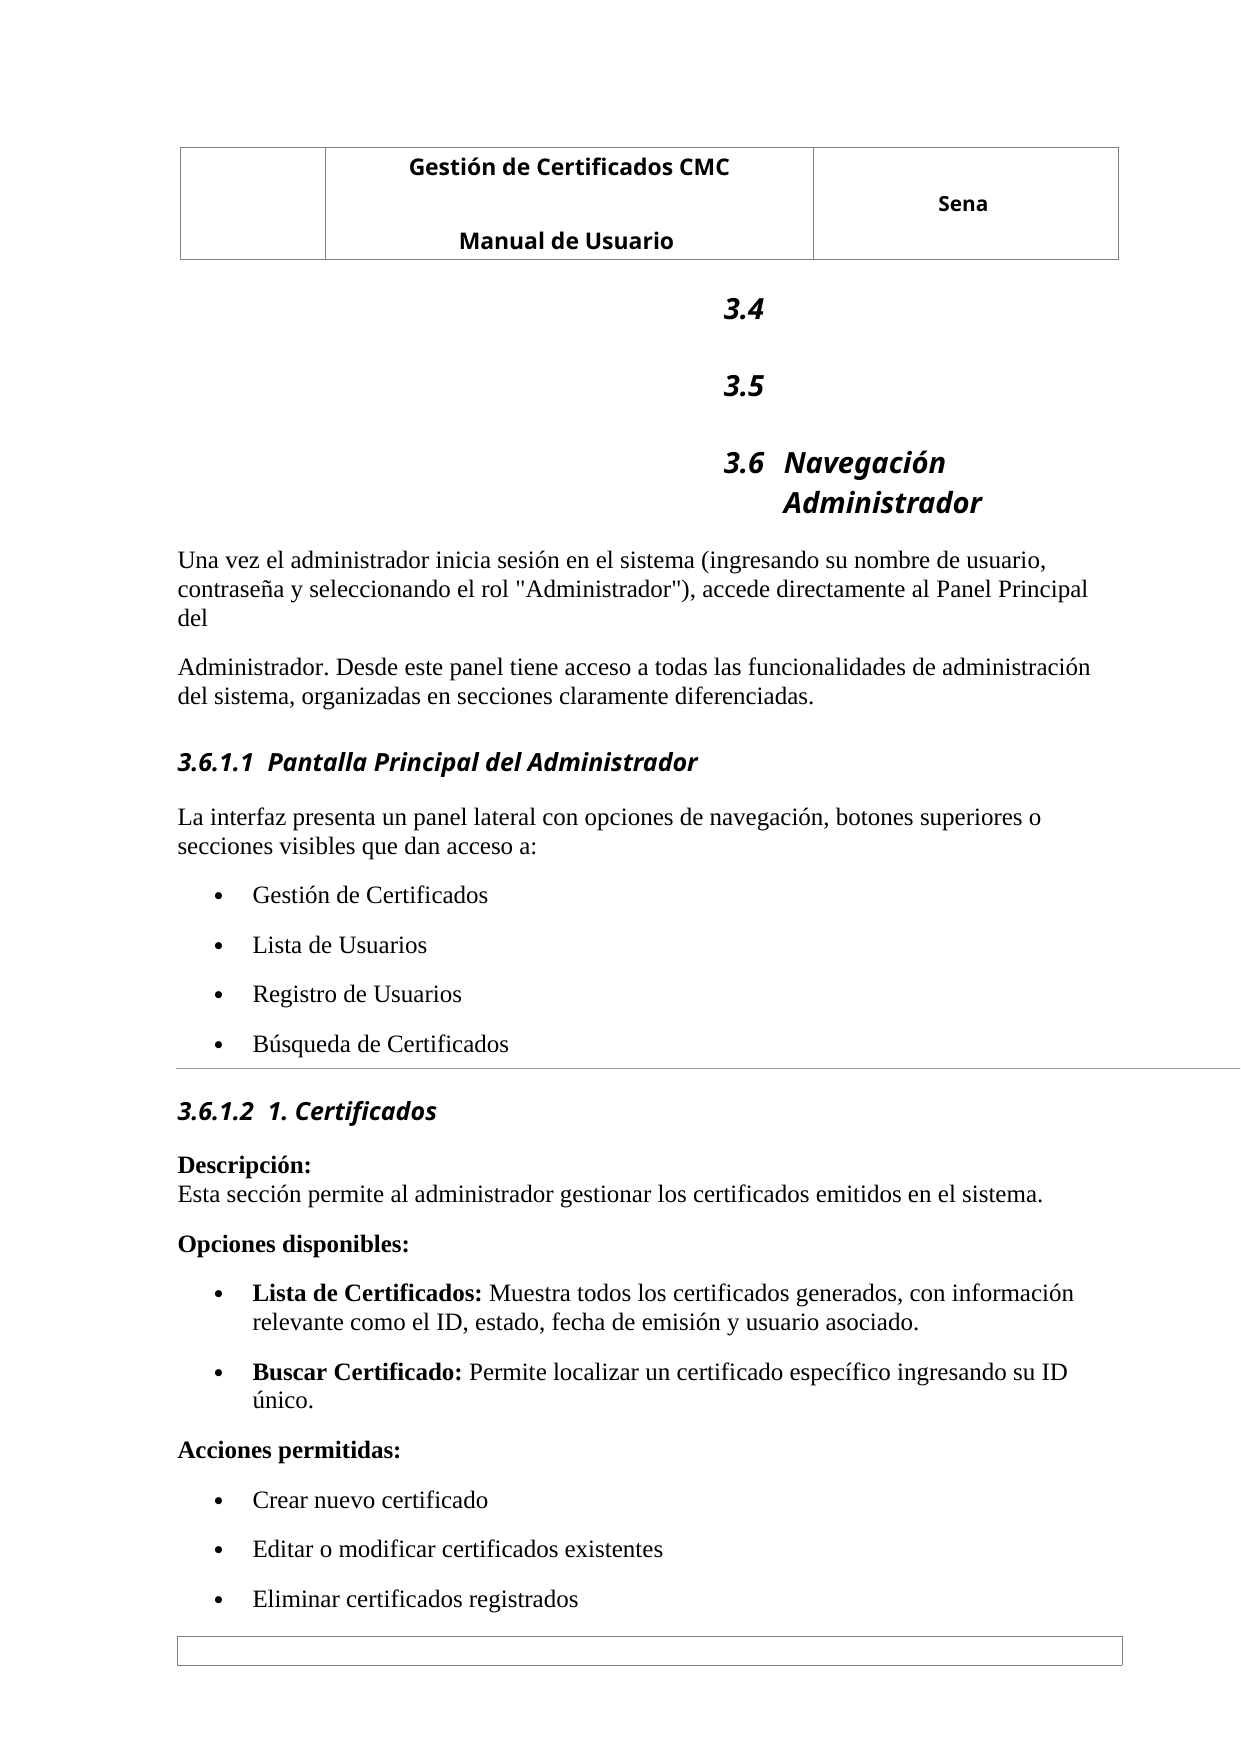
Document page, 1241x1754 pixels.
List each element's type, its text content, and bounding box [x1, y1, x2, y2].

list Lista de Usuarios [215, 930, 1122, 959]
list Buscar Certificado: Permite localizar un certificado específico ingresando su ID único. [215, 1357, 1122, 1414]
text Opciones disponibles: [177, 1229, 1122, 1258]
list Registro de Usuarios [215, 979, 1122, 1008]
text Administrador. Desde este panel tiene acceso a todas las funcionalidades de administración del sistema, organizadas en secciones claramente diferenciadas. [177, 652, 1122, 710]
list Crear nuevo certificado [215, 1485, 1122, 1513]
list Eliminar certificados registrados [215, 1584, 1122, 1613]
list Búsqueda de Certificados [215, 1029, 1122, 1058]
text Acciones permitidas: [177, 1435, 1122, 1464]
subtitle 1. Certificados [177, 1094, 1122, 1128]
subtitle Pantalla Principal del Administrador [177, 745, 1122, 779]
list Editar o modificar certificados existentes [215, 1534, 1122, 1563]
text Una vez el administrador inicia sesión en el sistema (ingresando su nombre de usuario, contraseña y seleccionando el rol "Administrador"), accede directamente al Panel Principal del [177, 545, 1122, 631]
text La interfaz presenta un panel lateral con opciones de navegación, botones superiores o secciones visibles que dan acceso a: [177, 802, 1122, 859]
list Gestión de Certificados [215, 880, 1122, 909]
subtitle Navegación Administrador [723, 443, 1122, 522]
list Lista de Certificados: Muestra todos los certificados generados, con información relevante como el ID, estado, fecha de emisión y usuario asociado. [215, 1278, 1122, 1336]
text Descripción: Esta sección permite al administrador gestionar los certificados emitidos en el sistema. [177, 1151, 1122, 1208]
